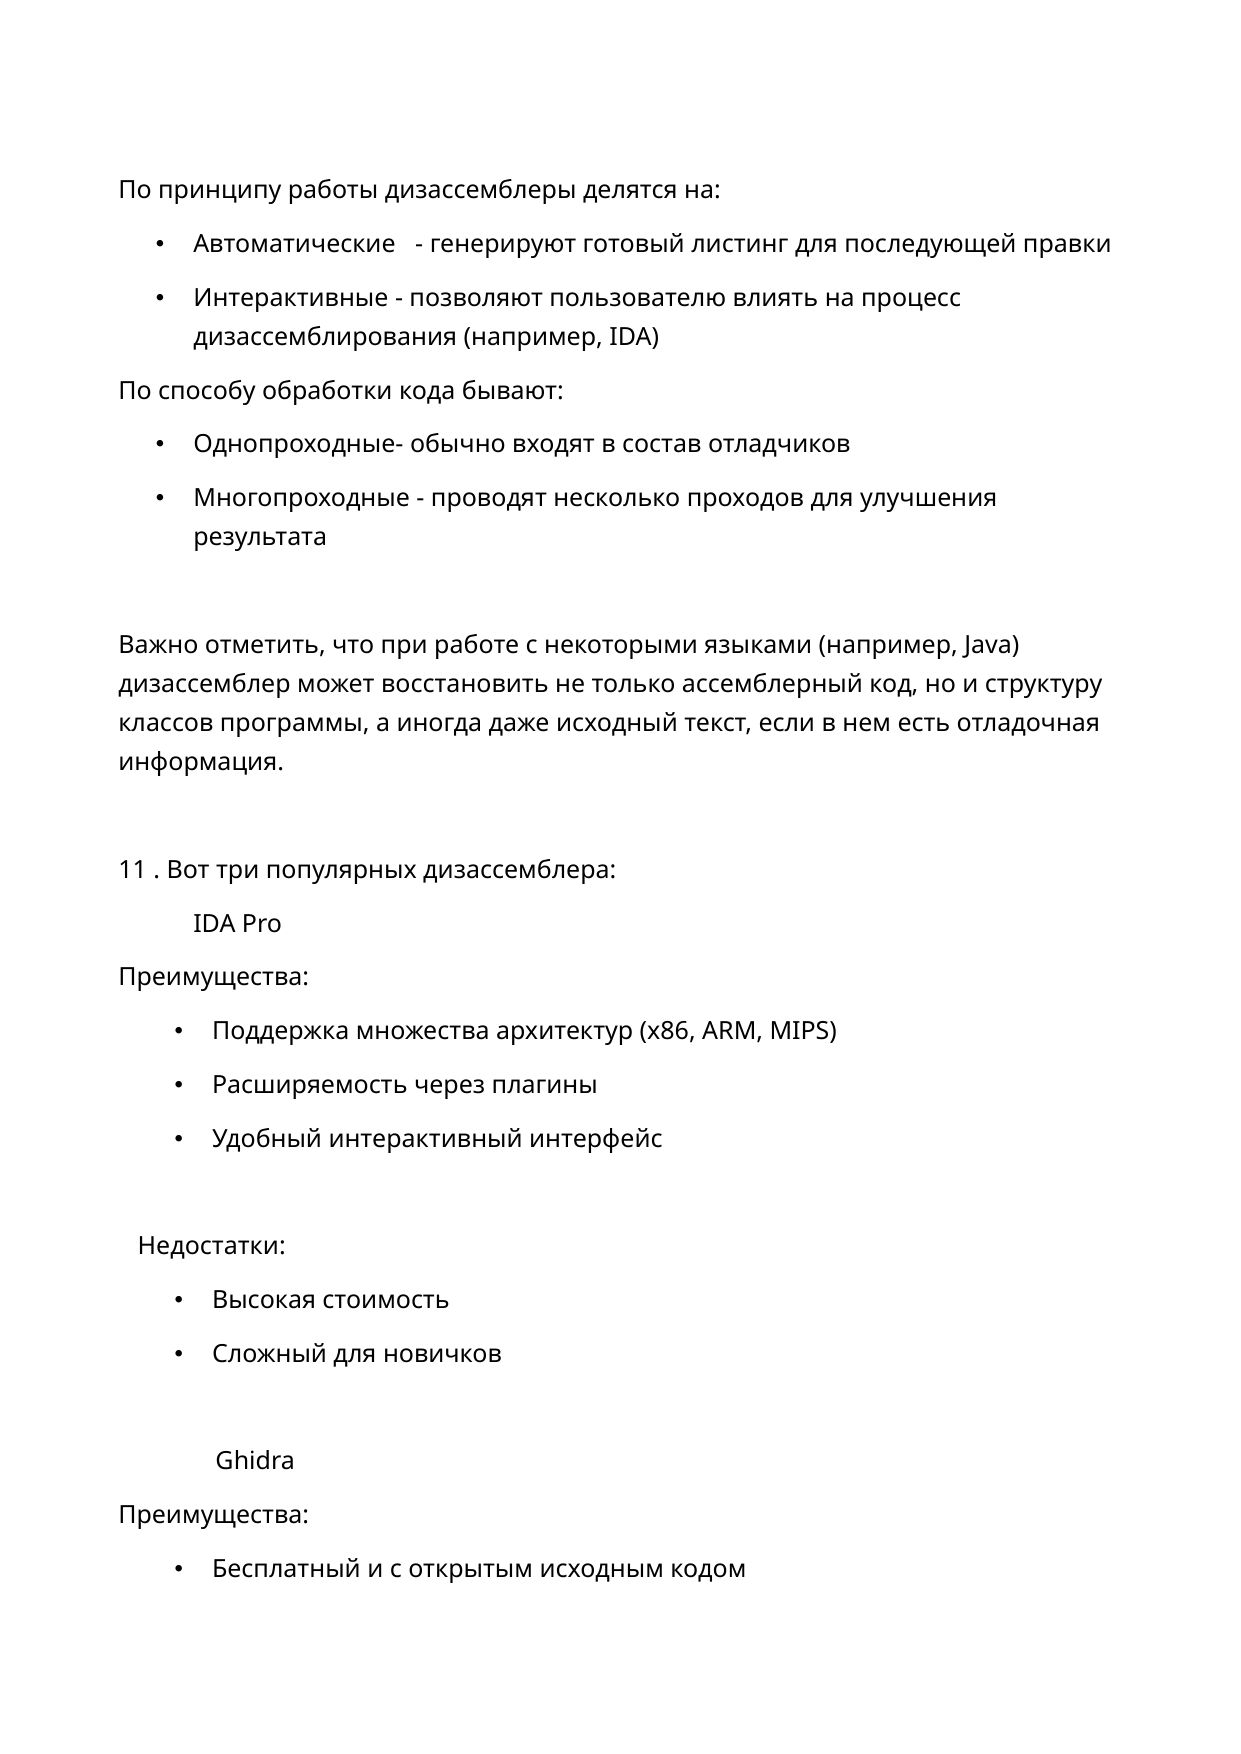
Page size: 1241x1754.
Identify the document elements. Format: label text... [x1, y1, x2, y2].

text Недостатки: [118, 1228, 1122, 1262]
text По способу обработки кода бывают: [118, 372, 1122, 406]
list Интерактивные - позволяют пользователю влиять на процесс дизассемблирования (например, IDA) [156, 279, 1122, 353]
list Удобный интерактивный интерфейс [174, 1120, 1122, 1154]
list Поддержка множества архитектур (x86, ARM, MIPS) [174, 1013, 1122, 1047]
list Автоматические - генерируют готовый листинг для последующей правки [156, 226, 1122, 260]
list IDA Pro [156, 905, 1122, 939]
text Ghidra [118, 1443, 1122, 1477]
text По принципу работы дизассемблеры делятся на: [118, 172, 1122, 206]
text 11 . Вот три популярных дизассемблера: [118, 851, 1122, 886]
list Расширяемость через плагины [174, 1066, 1122, 1101]
list Многопроходные - проводят несколько проходов для улучшения результата [156, 480, 1122, 553]
text Преимущества: [118, 1496, 1122, 1531]
list Однопроходные- обычно входят в состав отладчиков [156, 426, 1122, 460]
text Важно отметить, что при работе с некоторыми языками (например, Java) дизассемблер может восстановить не только ассемблерный код, но и структуру классов программы, а иногда даже исходный текст, если в нем есть отладочная информация. [118, 626, 1122, 778]
list Бесплатный и с открытым исходным кодом [174, 1550, 1122, 1584]
text Преимущества: [118, 959, 1122, 993]
list Сложный для новичков [174, 1335, 1122, 1369]
list Высокая стоимость [174, 1281, 1122, 1316]
